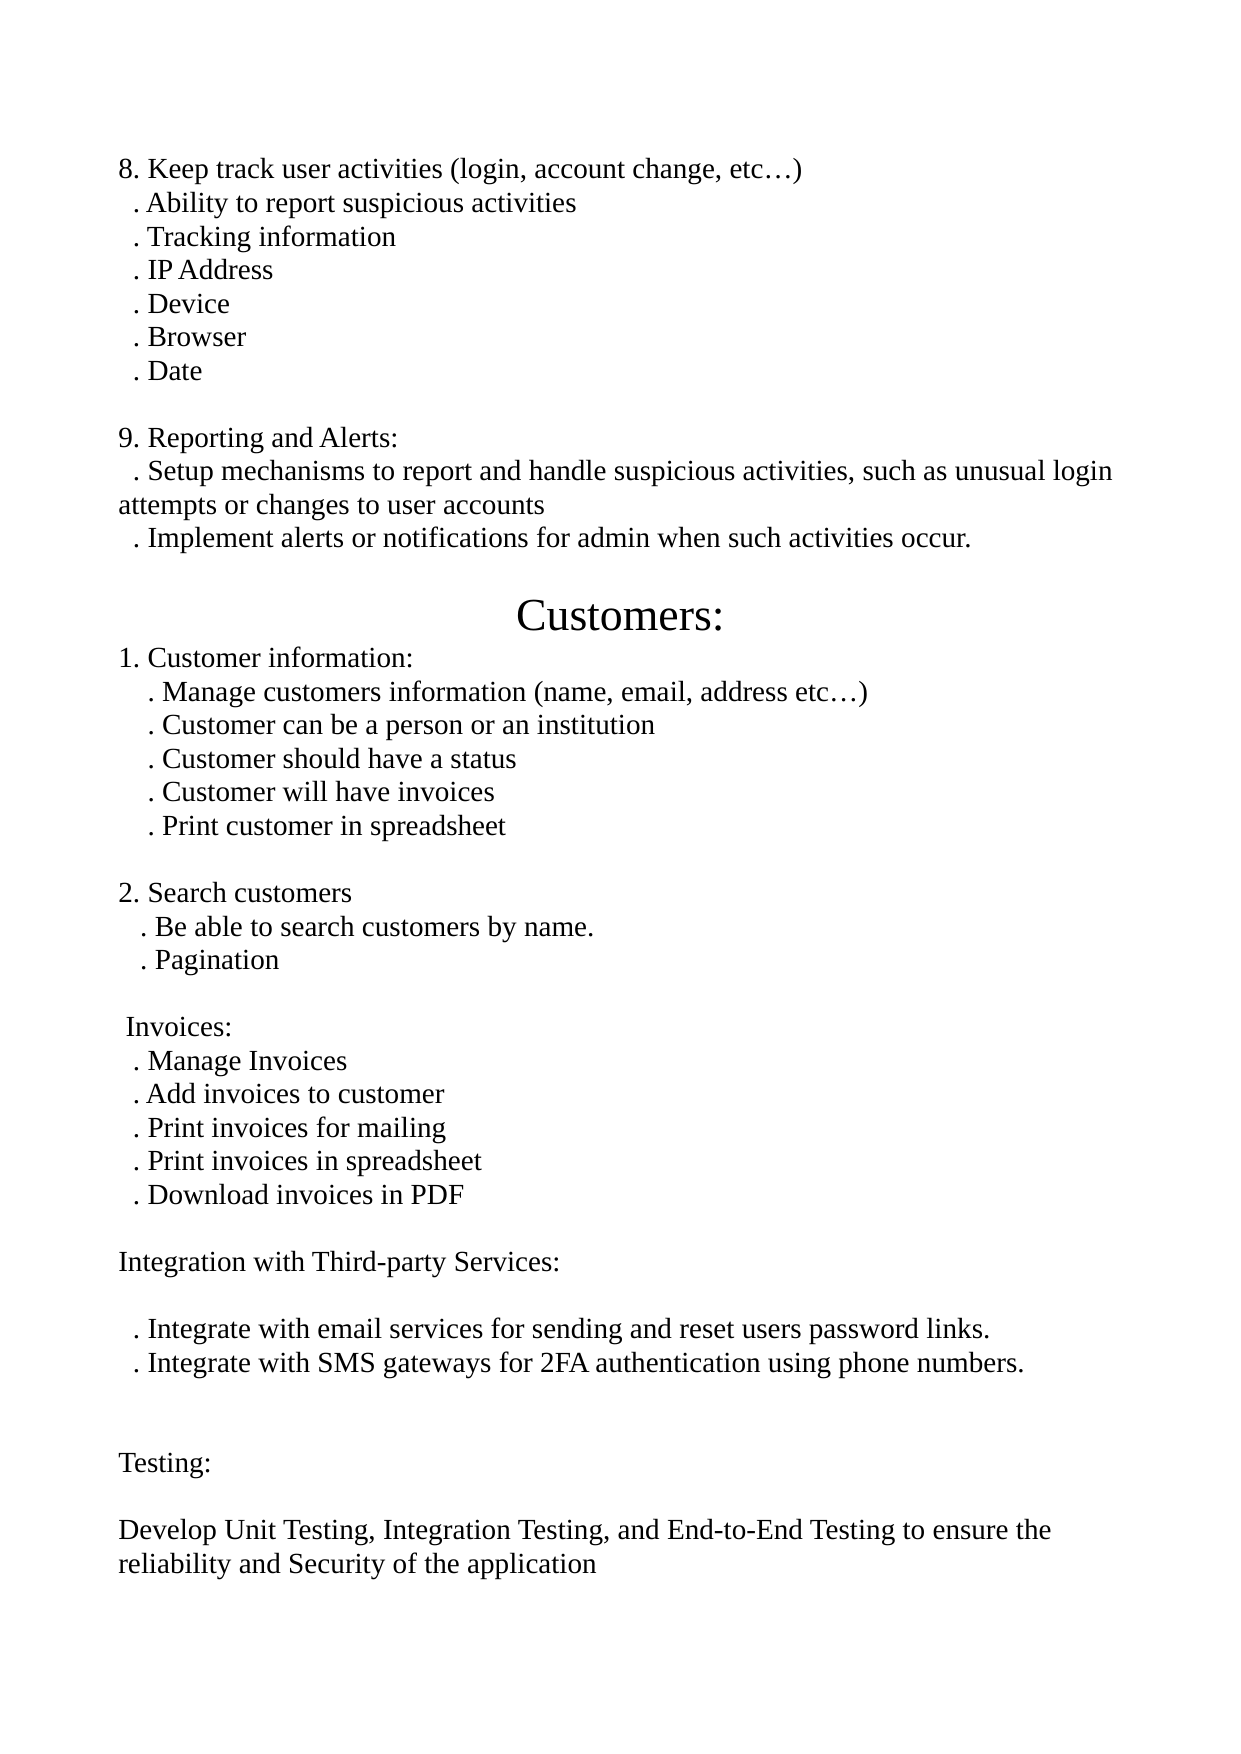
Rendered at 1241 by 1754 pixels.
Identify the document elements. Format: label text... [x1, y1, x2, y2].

text . Device [118, 286, 1122, 319]
text . Be able to search customers by name. [118, 909, 1122, 942]
text . IP Address [118, 252, 1122, 286]
text . Customer should have a status [118, 741, 1122, 774]
text 2. Search customers [118, 875, 1122, 909]
text . Manage customers information (name, email, address etc…) [118, 674, 1122, 707]
text 1. Customer information: [118, 640, 1122, 674]
text Customers: [118, 588, 1122, 640]
text . Print invoices for mailing [118, 1110, 1122, 1143]
text 8. Keep track user activities (login, account change, etc…) [118, 152, 1122, 185]
text . Print invoices in spreadsheet [118, 1143, 1122, 1177]
text . Setup mechanisms to report and handle suspicious activities, such as unusual login attempts or changes to user accounts [118, 453, 1122, 521]
text . Download invoices in PDF [118, 1177, 1122, 1211]
text . Tracking information [118, 219, 1122, 252]
text . Ability to report suspicious activities [118, 185, 1122, 219]
text . Print customer in spreadsheet [118, 808, 1122, 842]
text . Browser [118, 319, 1122, 353]
text . Manage Invoices [118, 1043, 1122, 1076]
text . Implement alerts or notifications for admin when such activities occur. [118, 521, 1122, 554]
text . Add invoices to customer [118, 1076, 1122, 1110]
text Develop Unit Testing, Integration Testing, and End-to-End Testing to ensure the reliability and Security of the application [118, 1512, 1122, 1579]
text . Integrate with SMS gateways for 2FA authentication using phone numbers. [118, 1345, 1122, 1378]
text . Pagination [118, 942, 1122, 976]
text Invoices: [118, 1009, 1122, 1043]
text . Integrate with email services for sending and reset users password links. [118, 1311, 1122, 1345]
text 9. Reporting and Alerts: [118, 420, 1122, 453]
text . Customer can be a person or an institution [118, 707, 1122, 741]
text . Date [118, 353, 1122, 386]
text Testing: [118, 1445, 1122, 1479]
text Integration with Third-party Services: [118, 1244, 1122, 1278]
text . Customer will have invoices [118, 774, 1122, 808]
